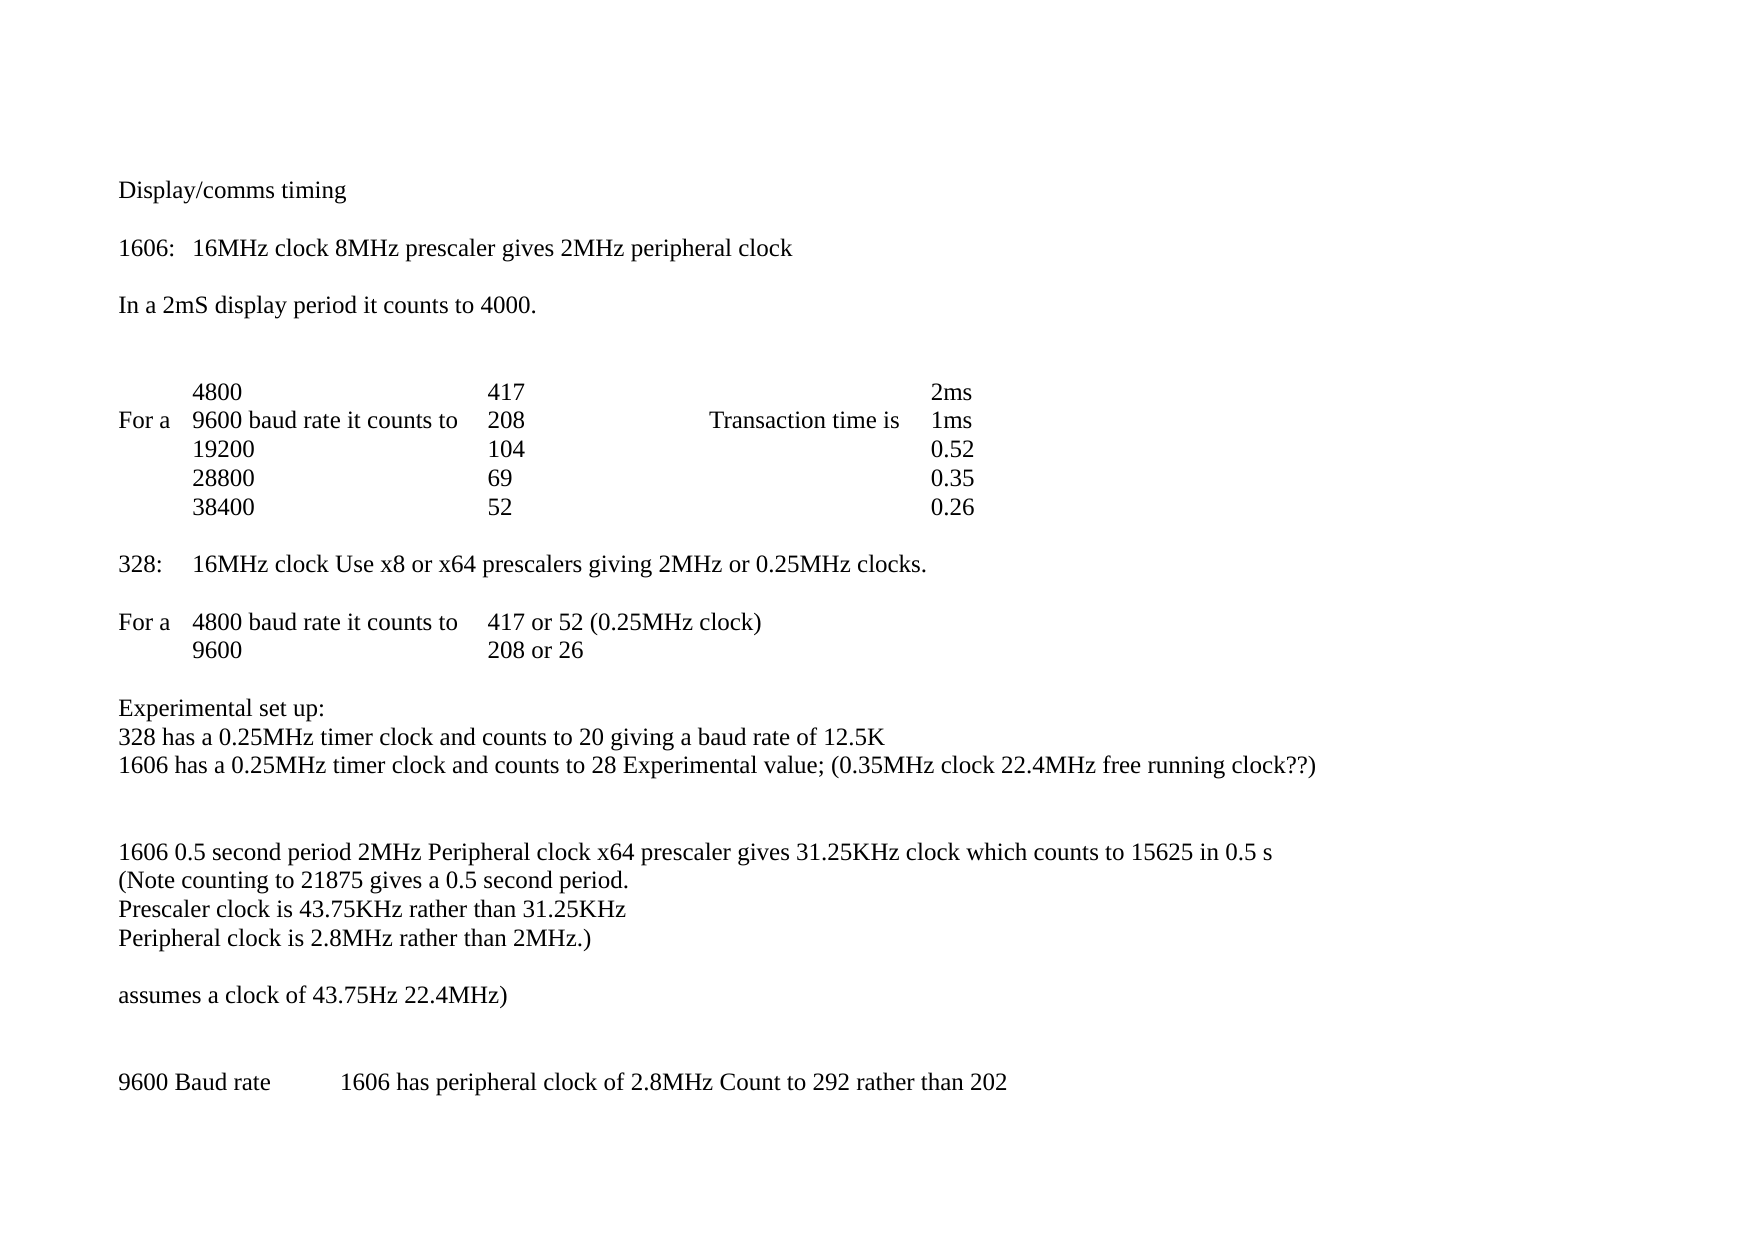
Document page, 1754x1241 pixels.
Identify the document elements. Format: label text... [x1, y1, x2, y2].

text 1606: 16MHz clock 8MHz prescaler gives 2MHz peripheral clock [118, 233, 1636, 262]
text (Note counting to 21875 gives a 0.5 second period. [118, 866, 1636, 894]
text 19200 104 0.52 [118, 434, 1636, 463]
text For a 4800 baud rate it counts to 417 or 52 (0.25MHz clock) [118, 607, 1636, 636]
text In a 2mS display period it counts to 4000. [118, 291, 1636, 319]
text 38400 52 0.26 [118, 492, 1636, 521]
text 4800 417 2ms [118, 377, 1636, 406]
text Peripheral clock is 2.8MHz rather than 2MHz.) [118, 923, 1636, 952]
text 1606 0.5 second period 2MHz Peripheral clock x64 prescaler gives 31.25KHz clock which counts to 15625 in 0.5 s [118, 837, 1636, 866]
text 328 has a 0.25MHz timer clock and counts to 20 giving a baud rate of 12.5K [118, 722, 1636, 751]
text 9600 Baud rate 1606 has peripheral clock of 2.8MHz Count to 292 rather than 202 [118, 1067, 1636, 1096]
text For a 9600 baud rate it counts to 208 Transaction time is 1ms [118, 406, 1636, 434]
text 328: 16MHz clock Use x8 or x64 prescalers giving 2MHz or 0.25MHz clocks. [118, 549, 1636, 578]
text Prescaler clock is 43.75KHz rather than 31.25KHz [118, 894, 1636, 923]
text Display/comms timing [118, 176, 1636, 204]
text Experimental set up: [118, 693, 1636, 722]
text 9600 208 or 26 [118, 636, 1636, 664]
text assumes a clock of 43.75Hz 22.4MHz) [118, 981, 1636, 1009]
text 1606 has a 0.25MHz timer clock and counts to 28 Experimental value; (0.35MHz clock 22.4MHz free running clock??) [118, 751, 1636, 779]
text 28800 69 0.35 [118, 463, 1636, 492]
